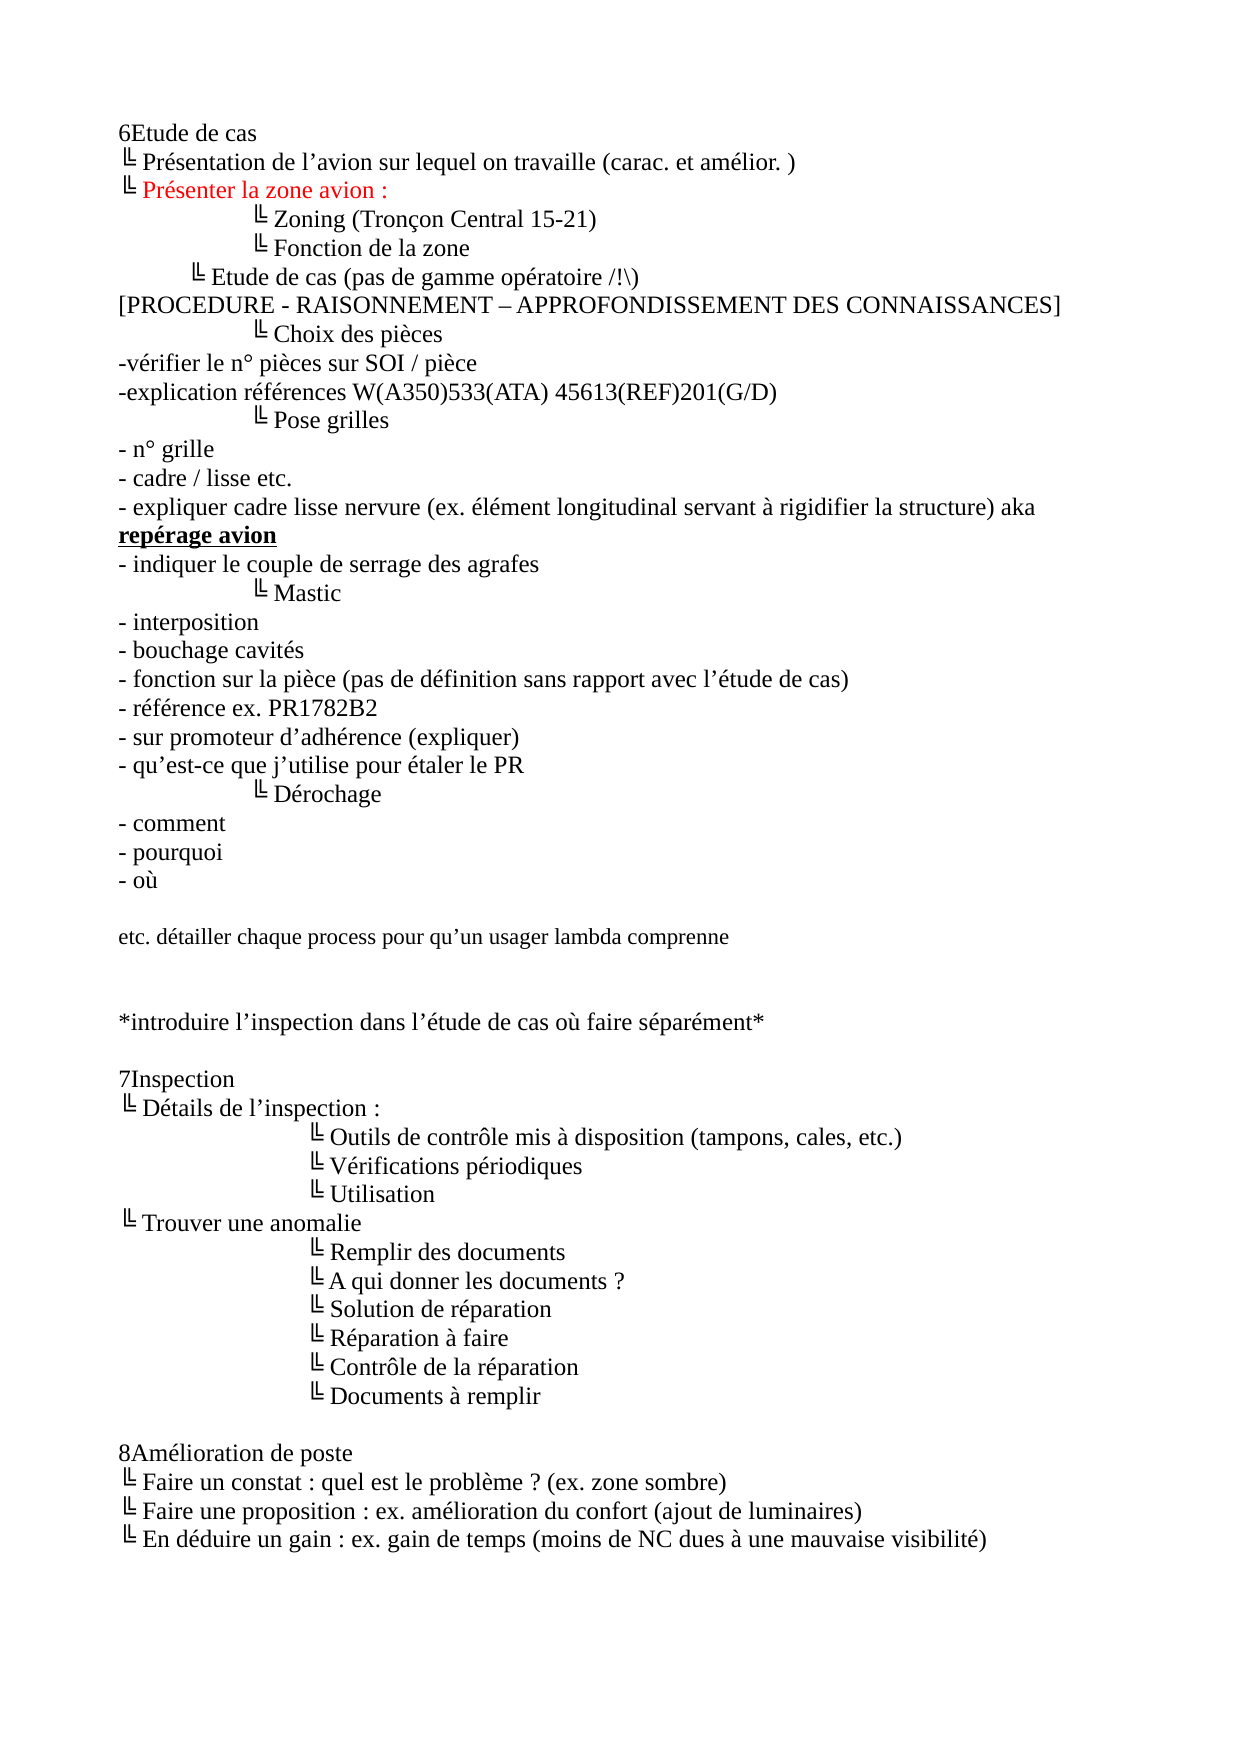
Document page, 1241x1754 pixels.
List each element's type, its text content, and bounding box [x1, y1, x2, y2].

text - pourquoi [118, 837, 1122, 866]
text - comment [118, 808, 1122, 837]
text *introduire l’inspection dans l’étude de cas où faire séparément* [118, 1007, 1122, 1036]
text ╚ Faire un constat : quel est le problème ? (ex. zone sombre) [118, 1467, 1122, 1496]
text -vérifier le n° pièces sur SOI / pièce [118, 348, 1122, 377]
text 6Etude de cas [118, 118, 1122, 147]
text - qu’est-ce que j’utilise pour étaler le PR [118, 751, 1122, 779]
text ╚ Documents à remplir [118, 1381, 1122, 1409]
text ╚ Trouver une anomalie [118, 1208, 1122, 1237]
text ╚ Zoning (Tronçon Central 15-21) [118, 204, 1122, 233]
text ╚ Faire une proposition : ex. amélioration du confort (ajout de luminaires) [118, 1496, 1122, 1524]
text ╚ Pose grilles [118, 406, 1122, 434]
text ╚ Présentation de l’avion sur lequel on travaille (carac. et amélior. ) [118, 147, 1122, 176]
text - bouchage cavités [118, 636, 1122, 664]
text ╚ Choix des pièces [118, 319, 1122, 348]
text ╚ En déduire un gain : ex. gain de temps (moins de NC dues à une mauvaise visibilité) [118, 1524, 1122, 1553]
text ╚ Dérochage [118, 779, 1122, 808]
text ╚ Réparation à faire [118, 1323, 1122, 1352]
text - n° grille [118, 434, 1122, 463]
text ╚ Détails de l’inspection : [118, 1093, 1122, 1122]
text - interposition [118, 607, 1122, 636]
text ╚ Etude de cas (pas de gamme opératoire /!\) [118, 262, 1122, 291]
text ╚ Remplir des documents [118, 1237, 1122, 1266]
text - où [118, 866, 1122, 894]
text ╚ Outils de contrôle mis à disposition (tampons, cales, etc.) [118, 1122, 1122, 1151]
text ╚ A qui donner les documents ? [118, 1266, 1122, 1294]
text ╚ Vérifications périodiques [118, 1151, 1122, 1179]
text 8Amélioration de poste [118, 1438, 1122, 1467]
text etc. détailler chaque process pour qu’un usager lambda comprenne [118, 923, 1122, 949]
text ╚ Solution de réparation [118, 1294, 1122, 1323]
text ╚ Contrôle de la réparation [118, 1352, 1122, 1381]
text - indiquer le couple de serrage des agrafes [118, 549, 1122, 578]
text - fonction sur la pièce (pas de définition sans rapport avec l’étude de cas) [118, 664, 1122, 693]
text - sur promoteur d’adhérence (expliquer) [118, 722, 1122, 751]
text [PROCEDURE - RAISONNEMENT – APPROFONDISSEMENT DES CONNAISSANCES] [118, 291, 1122, 319]
text - cadre / lisse etc. [118, 463, 1122, 492]
text - expliquer cadre lisse nervure (ex. élément longitudinal servant à rigidifier la structure) aka repérage avion [118, 492, 1122, 549]
text ╚ Fonction de la zone [118, 233, 1122, 262]
text - référence ex. PR1782B2 [118, 693, 1122, 722]
text ╚ Utilisation [118, 1179, 1122, 1208]
text 7Inspection [118, 1064, 1122, 1093]
text ╚ Mastic [118, 578, 1122, 607]
text -explication références W(A350)533(ATA) 45613(REF)201(G/D) [118, 377, 1122, 406]
text ╚ Présenter la zone avion : [118, 176, 1122, 204]
